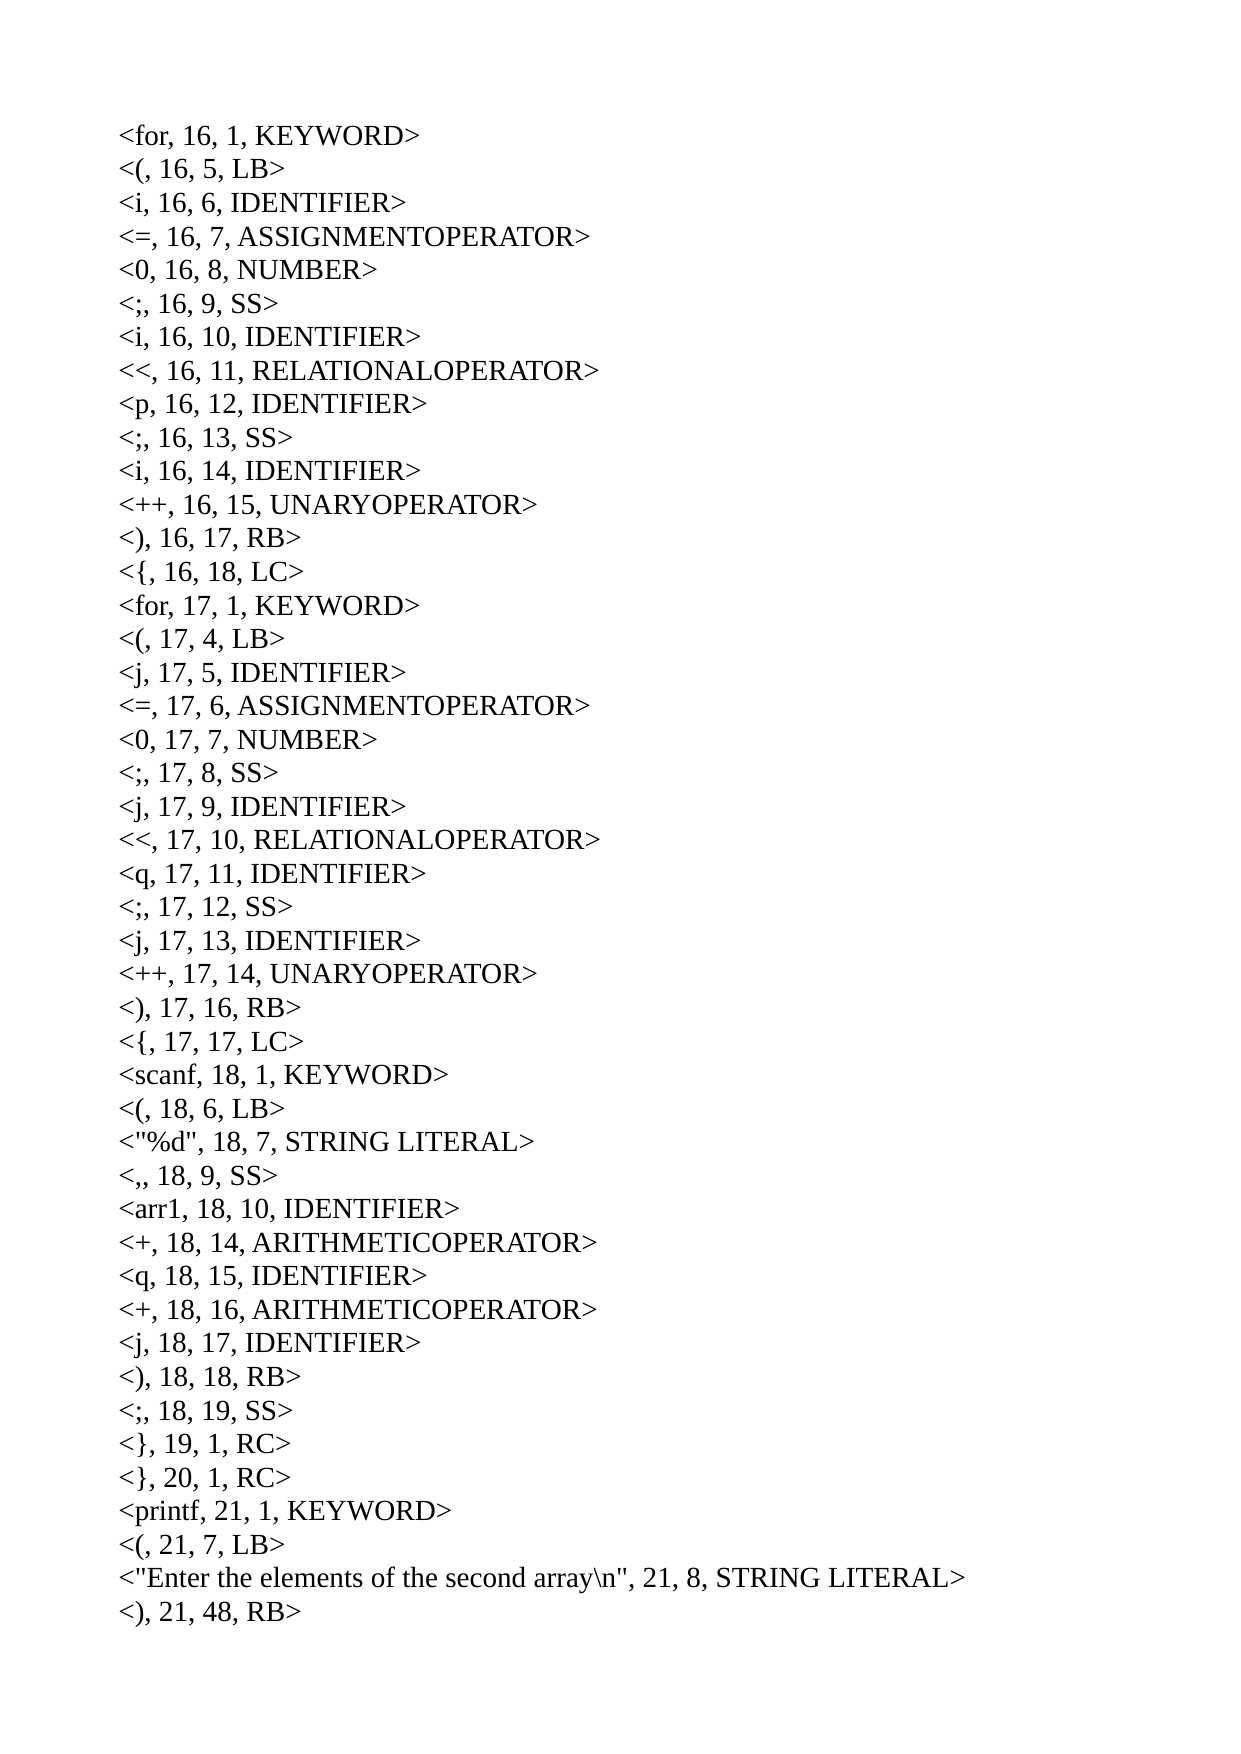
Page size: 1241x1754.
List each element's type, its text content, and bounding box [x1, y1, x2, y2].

text <i, 16, 6, IDENTIFIER> [118, 185, 1122, 219]
text <), 21, 48, RB> [118, 1594, 1122, 1627]
text <for, 17, 1, KEYWORD> [118, 588, 1122, 621]
text <"%d", 18, 7, STRING LITERAL> [118, 1124, 1122, 1158]
text <(, 18, 6, LB> [118, 1091, 1122, 1124]
text <q, 18, 15, IDENTIFIER> [118, 1258, 1122, 1292]
text <0, 17, 7, NUMBER> [118, 722, 1122, 755]
text <,, 18, 9, SS> [118, 1158, 1122, 1191]
text <), 18, 18, RB> [118, 1359, 1122, 1393]
text <<, 16, 11, RELATIONALOPERATOR> [118, 353, 1122, 386]
text <), 17, 16, RB> [118, 990, 1122, 1024]
text <;, 16, 9, SS> [118, 286, 1122, 319]
text <"Enter the elements of the second array\n", 21, 8, STRING LITERAL> [118, 1560, 1122, 1594]
text <(, 16, 5, LB> [118, 152, 1122, 185]
text <printf, 21, 1, KEYWORD> [118, 1493, 1122, 1527]
text <}, 20, 1, RC> [118, 1460, 1122, 1493]
text <(, 17, 4, LB> [118, 621, 1122, 655]
text <+, 18, 16, ARITHMETICOPERATOR> [118, 1292, 1122, 1326]
text <), 16, 17, RB> [118, 521, 1122, 554]
text <scanf, 18, 1, KEYWORD> [118, 1057, 1122, 1091]
text <+, 18, 14, ARITHMETICOPERATOR> [118, 1225, 1122, 1258]
text <j, 17, 9, IDENTIFIER> [118, 789, 1122, 822]
text <;, 17, 8, SS> [118, 755, 1122, 789]
text <0, 16, 8, NUMBER> [118, 252, 1122, 286]
text <i, 16, 10, IDENTIFIER> [118, 319, 1122, 353]
text <}, 19, 1, RC> [118, 1426, 1122, 1460]
text <j, 17, 13, IDENTIFIER> [118, 923, 1122, 957]
text <j, 18, 17, IDENTIFIER> [118, 1326, 1122, 1359]
text <arr1, 18, 10, IDENTIFIER> [118, 1191, 1122, 1225]
text <{, 16, 18, LC> [118, 554, 1122, 588]
text <i, 16, 14, IDENTIFIER> [118, 453, 1122, 487]
text <;, 18, 19, SS> [118, 1393, 1122, 1426]
text <++, 17, 14, UNARYOPERATOR> [118, 957, 1122, 990]
text <;, 17, 12, SS> [118, 889, 1122, 923]
text <<, 17, 10, RELATIONALOPERATOR> [118, 822, 1122, 856]
text <;, 16, 13, SS> [118, 420, 1122, 453]
text <q, 17, 11, IDENTIFIER> [118, 856, 1122, 889]
text <{, 17, 17, LC> [118, 1024, 1122, 1057]
text <=, 17, 6, ASSIGNMENTOPERATOR> [118, 688, 1122, 722]
text <p, 16, 12, IDENTIFIER> [118, 386, 1122, 420]
text <j, 17, 5, IDENTIFIER> [118, 655, 1122, 688]
text <(, 21, 7, LB> [118, 1527, 1122, 1560]
text <++, 16, 15, UNARYOPERATOR> [118, 487, 1122, 521]
text <=, 16, 7, ASSIGNMENTOPERATOR> [118, 219, 1122, 252]
text <for, 16, 1, KEYWORD> [118, 118, 1122, 152]
